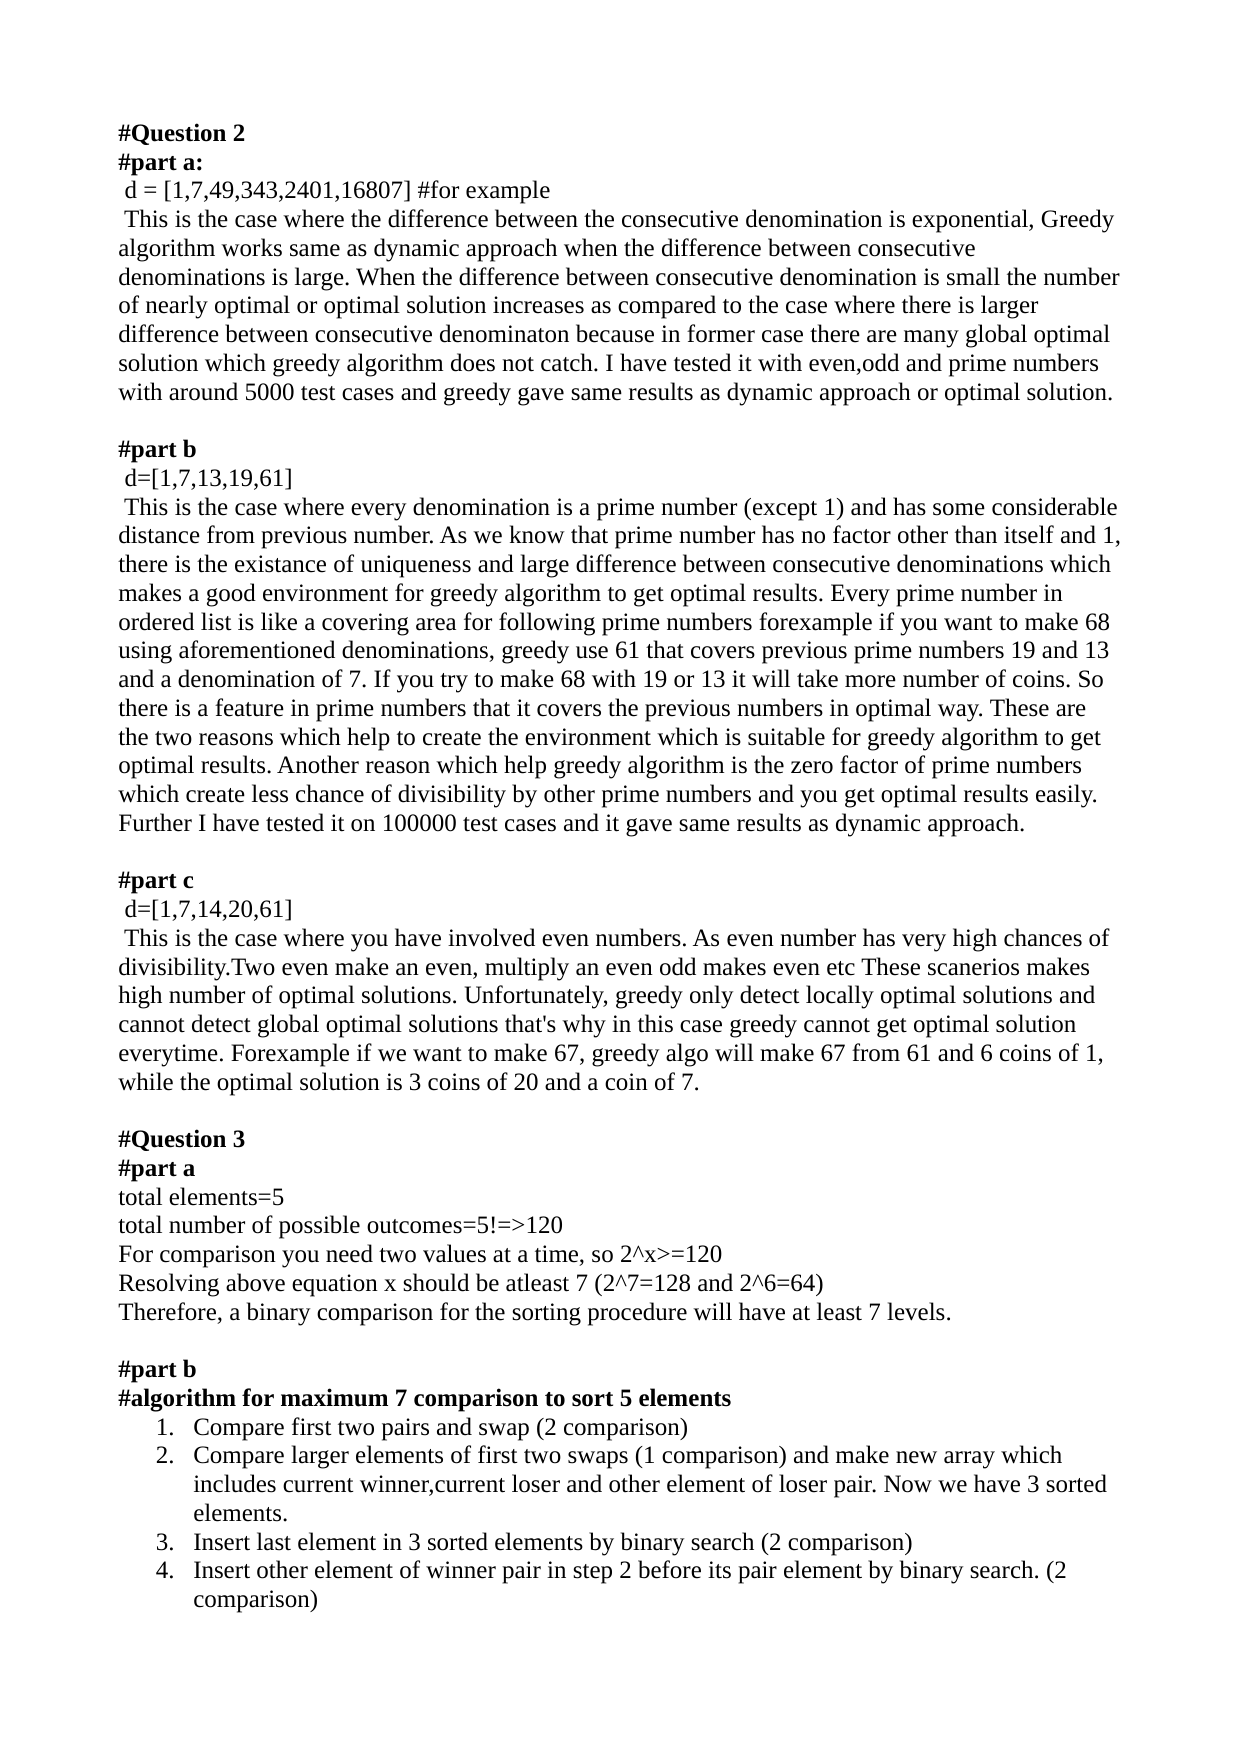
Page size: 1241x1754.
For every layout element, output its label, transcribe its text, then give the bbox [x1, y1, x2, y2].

text This is the case where the difference between the consecutive denomination is exponential, Greedy algorithm works same as dynamic approach when the difference between consecutive denominations is large. When the difference between consecutive denomination is small the number of nearly optimal or optimal solution increases as compared to the case where there is larger difference between consecutive denominaton because in former case there are many global optimal solution which greedy algorithm does not catch. I have tested it with even,odd and prime numbers with around 5000 test cases and greedy gave same results as dynamic approach or optimal solution. [118, 204, 1122, 406]
text total elements=5 [118, 1182, 1122, 1211]
text For comparison you need two values at a time, so 2^x>=120 [118, 1239, 1122, 1268]
text Further I have tested it on 100000 test cases and it gave same results as dynamic approach. [118, 808, 1122, 837]
list Insert last element in 3 sorted elements by binary search (2 comparison) [156, 1527, 1122, 1556]
text Therefore, a binary comparison for the sorting procedure will have at least 7 levels. [118, 1297, 1122, 1326]
text This is the case where every denomination is a prime number (except 1) and has some considerable distance from previous number. As we know that prime number has no factor other than itself and 1, there is the existance of uniqueness and large difference between consecutive denominations which makes a good environment for greedy algorithm to get optimal results. Every prime number in ordered list is like a covering area for following prime numbers forexample if you want to make 68 using aforementioned denominations, greedy use 61 that covers previous prime numbers 19 and 13 and a denomination of 7. If you try to make 68 with 19 or 13 it will take more number of coins. So there is a feature in prime numbers that it covers the previous numbers in optimal way. These are the two reasons which help to create the environment which is suitable for greedy algorithm to get [118, 492, 1122, 751]
text Resolving above equation x should be atleast 7 (2^7=128 and 2^6=64) [118, 1268, 1122, 1297]
list Compare first two pairs and swap (2 comparison) [156, 1412, 1122, 1441]
list Compare larger elements of first two swaps (1 comparison) and make new array which includes current winner,current loser and other element of loser pair. Now we have 3 sorted elements. [156, 1441, 1122, 1527]
list Insert other element of winner pair in step 2 before its pair element by binary search. (2 comparison) [156, 1556, 1122, 1613]
text This is the case where you have involved even numbers. As even number has very high chances of divisibility.Two even make an even, multiply an even odd makes even etc These scanerios makes high number of optimal solutions. Unfortunately, greedy only detect locally optimal solutions and cannot detect global optimal solutions that's why in this case greedy cannot get optimal solution everytime. Forexample if we want to make 67, greedy algo will make 67 from 61 and 6 coins of 1, while the optimal solution is 3 coins of 20 and a coin of 7. [118, 923, 1122, 1096]
text #part c [118, 866, 1122, 894]
text #part a: [118, 147, 1122, 176]
text #Question 2 [118, 118, 1122, 147]
text d=[1,7,13,19,61] [118, 463, 1122, 492]
text #Question 3 [118, 1124, 1122, 1153]
text #part b [118, 434, 1122, 463]
text total number of possible outcomes=5!=>120 [118, 1211, 1122, 1239]
text #part a [118, 1153, 1122, 1182]
text d = [1,7,49,343,2401,16807] #for example [118, 176, 1122, 204]
text d=[1,7,14,20,61] [118, 894, 1122, 923]
text #algorithm for maximum 7 comparison to sort 5 elements [118, 1383, 1122, 1412]
text #part b [118, 1354, 1122, 1383]
text optimal results. Another reason which help greedy algorithm is the zero factor of prime numbers which create less chance of divisibility by other prime numbers and you get optimal results easily. [118, 751, 1122, 808]
